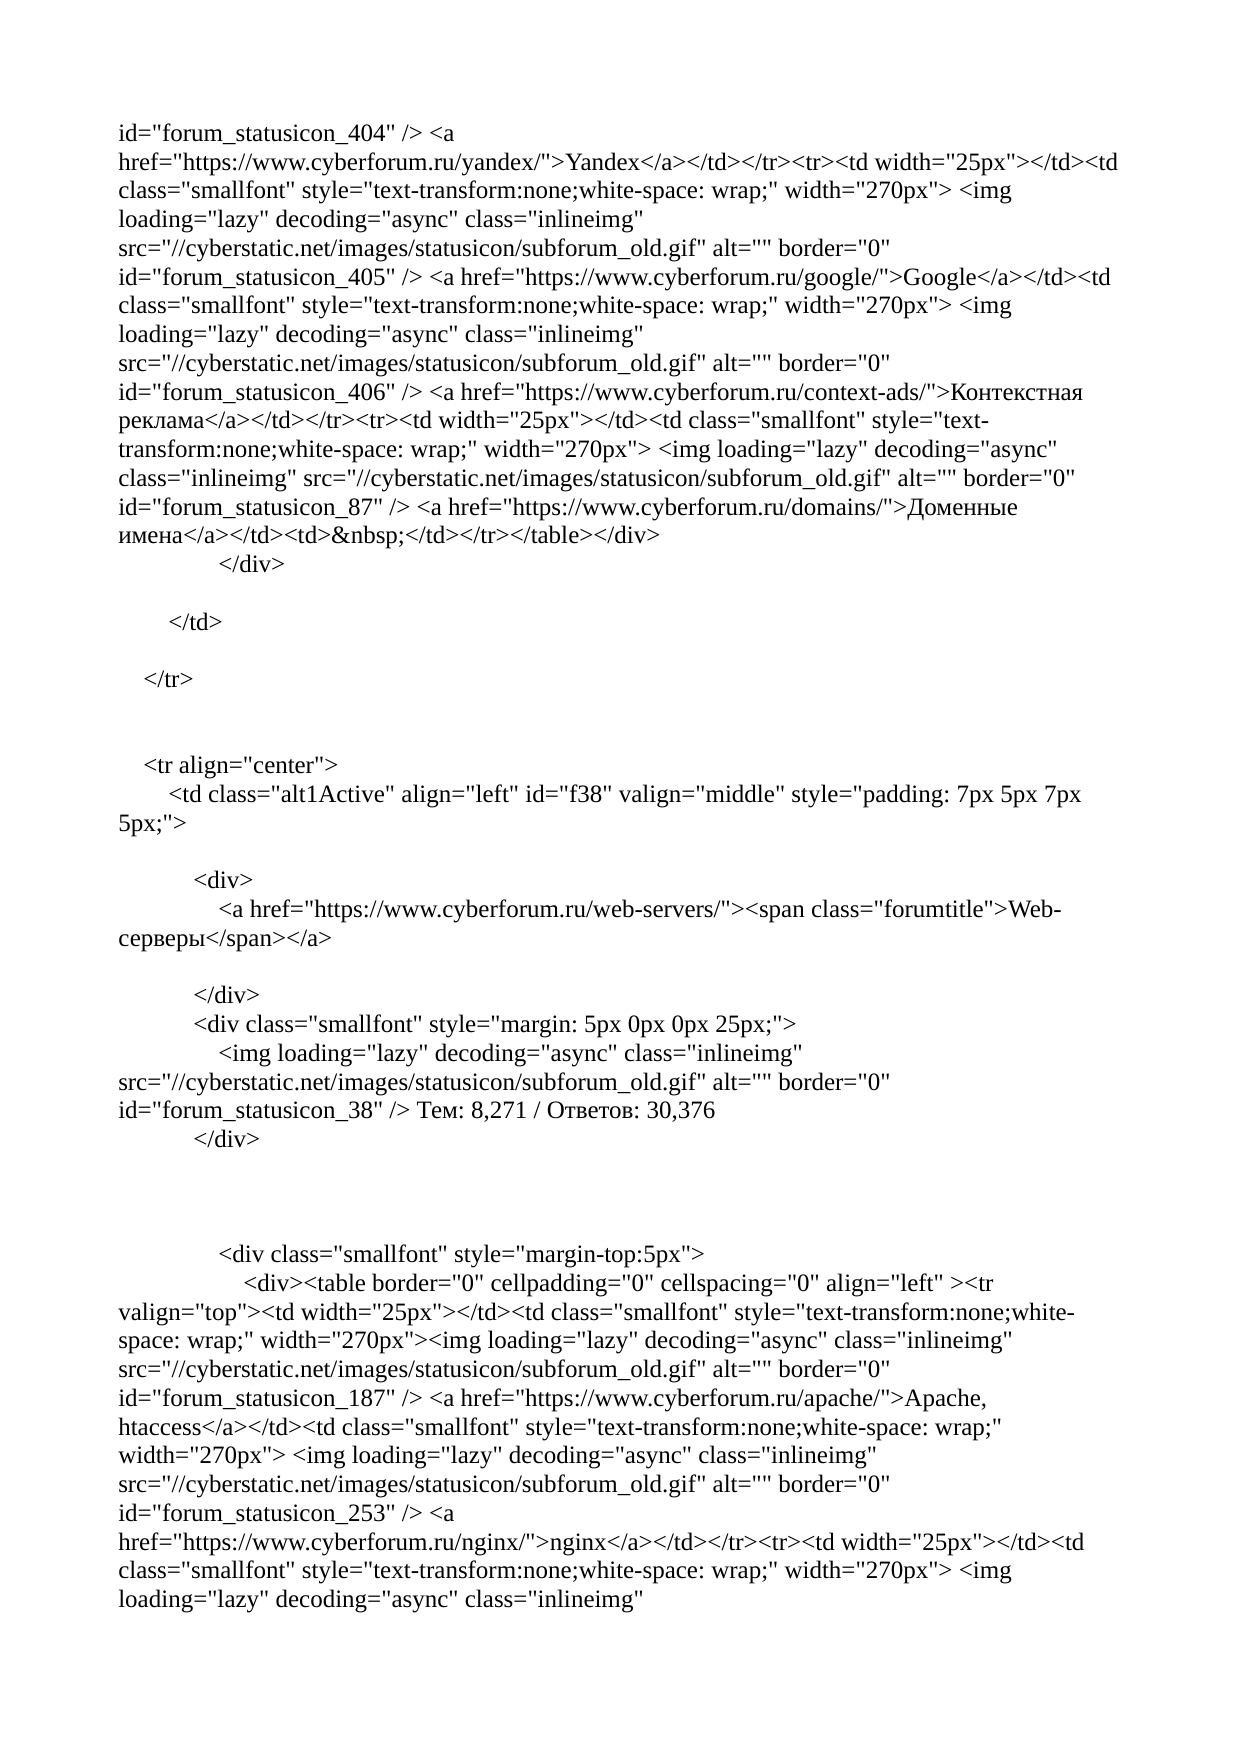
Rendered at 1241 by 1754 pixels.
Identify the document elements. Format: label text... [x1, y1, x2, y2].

text </div> [118, 1124, 1122, 1153]
text </td> [118, 607, 1122, 636]
text <div> [118, 866, 1122, 894]
text <td class="alt1Active" align="left" id="f38" valign="middle" style="padding: 7px 5px 7px 5px;"> [118, 779, 1122, 837]
text <tr align="center"> [118, 751, 1122, 779]
text </tr> [118, 664, 1122, 693]
text <a href="https://www.cyberforum.ru/web-servers/"><span class="forumtitle">Web-серверы</span></a> [118, 894, 1122, 952]
text <div><table border="0" cellpadding="0" cellspacing="0" align="left" ><tr valign="top"><td width="25px"></td><td class="smallfont" style="text-transform:none;white-space: wrap;" width="270px"><img loading="lazy" decoding="async" class="inlineimg" src="//cyberstatic.net/images/statusicon/subforum_old.gif" alt="" border="0" id="forum_statusicon_187" /> <a href="https://www.cyberforum.ru/apache/">Apache, htaccess</a></td><td class="smallfont" style="text-transform:none;white-space: wrap;" width="270px"> <img loading="lazy" decoding="async" class="inlineimg" src="//cyberstatic.net/images/statusicon/subforum_old.gif" alt="" border="0" id="forum_statusicon_253" /> <a href="https://www.cyberforum.ru/nginx/">nginx</a></td></tr><tr><td width="25px"></td><td class="smallfont" style="text-transform:none;white-space: wrap;" width="270px"> <img loading="lazy" decoding="async" class="inlineimg" [118, 1268, 1122, 1613]
text </div> [118, 981, 1122, 1009]
text </div> [118, 549, 1122, 578]
text id="forum_statusicon_404" /> <a href="https://www.cyberforum.ru/yandex/">Yandex</a></td></tr><tr><td width="25px"></td><td class="smallfont" style="text-transform:none;white-space: wrap;" width="270px"> <img loading="lazy" decoding="async" class="inlineimg" src="//cyberstatic.net/images/statusicon/subforum_old.gif" alt="" border="0" id="forum_statusicon_405" /> <a href="https://www.cyberforum.ru/google/">Google</a></td><td class="smallfont" style="text-transform:none;white-space: wrap;" width="270px"> <img loading="lazy" decoding="async" class="inlineimg" src="//cyberstatic.net/images/statusicon/subforum_old.gif" alt="" border="0" id="forum_statusicon_406" /> <a href="https://www.cyberforum.ru/context-ads/">Контекстная реклама</a></td></tr><tr><td width="25px"></td><td class="smallfont" style="text-transform:none;white-space: wrap;" width="270px"> <img loading="lazy" decoding="async" class="inlineimg" src="//cyberstatic.net/images/statusicon/subforum_old.gif" alt="" border="0" id="forum_statusicon_87" /> <a href="https://www.cyberforum.ru/domains/">Доменные имена</a></td><td>&nbsp;</td></tr></table></div> [118, 118, 1122, 549]
text <div class="smallfont" style="margin: 5px 0px 0px 25px;"> [118, 1009, 1122, 1038]
text <div class="smallfont" style="margin-top:5px"> [118, 1239, 1122, 1268]
text <img loading="lazy" decoding="async" class="inlineimg" src="//cyberstatic.net/images/statusicon/subforum_old.gif" alt="" border="0" id="forum_statusicon_38" /> Тем: 8,271 / Ответов: 30,376 [118, 1038, 1122, 1124]
